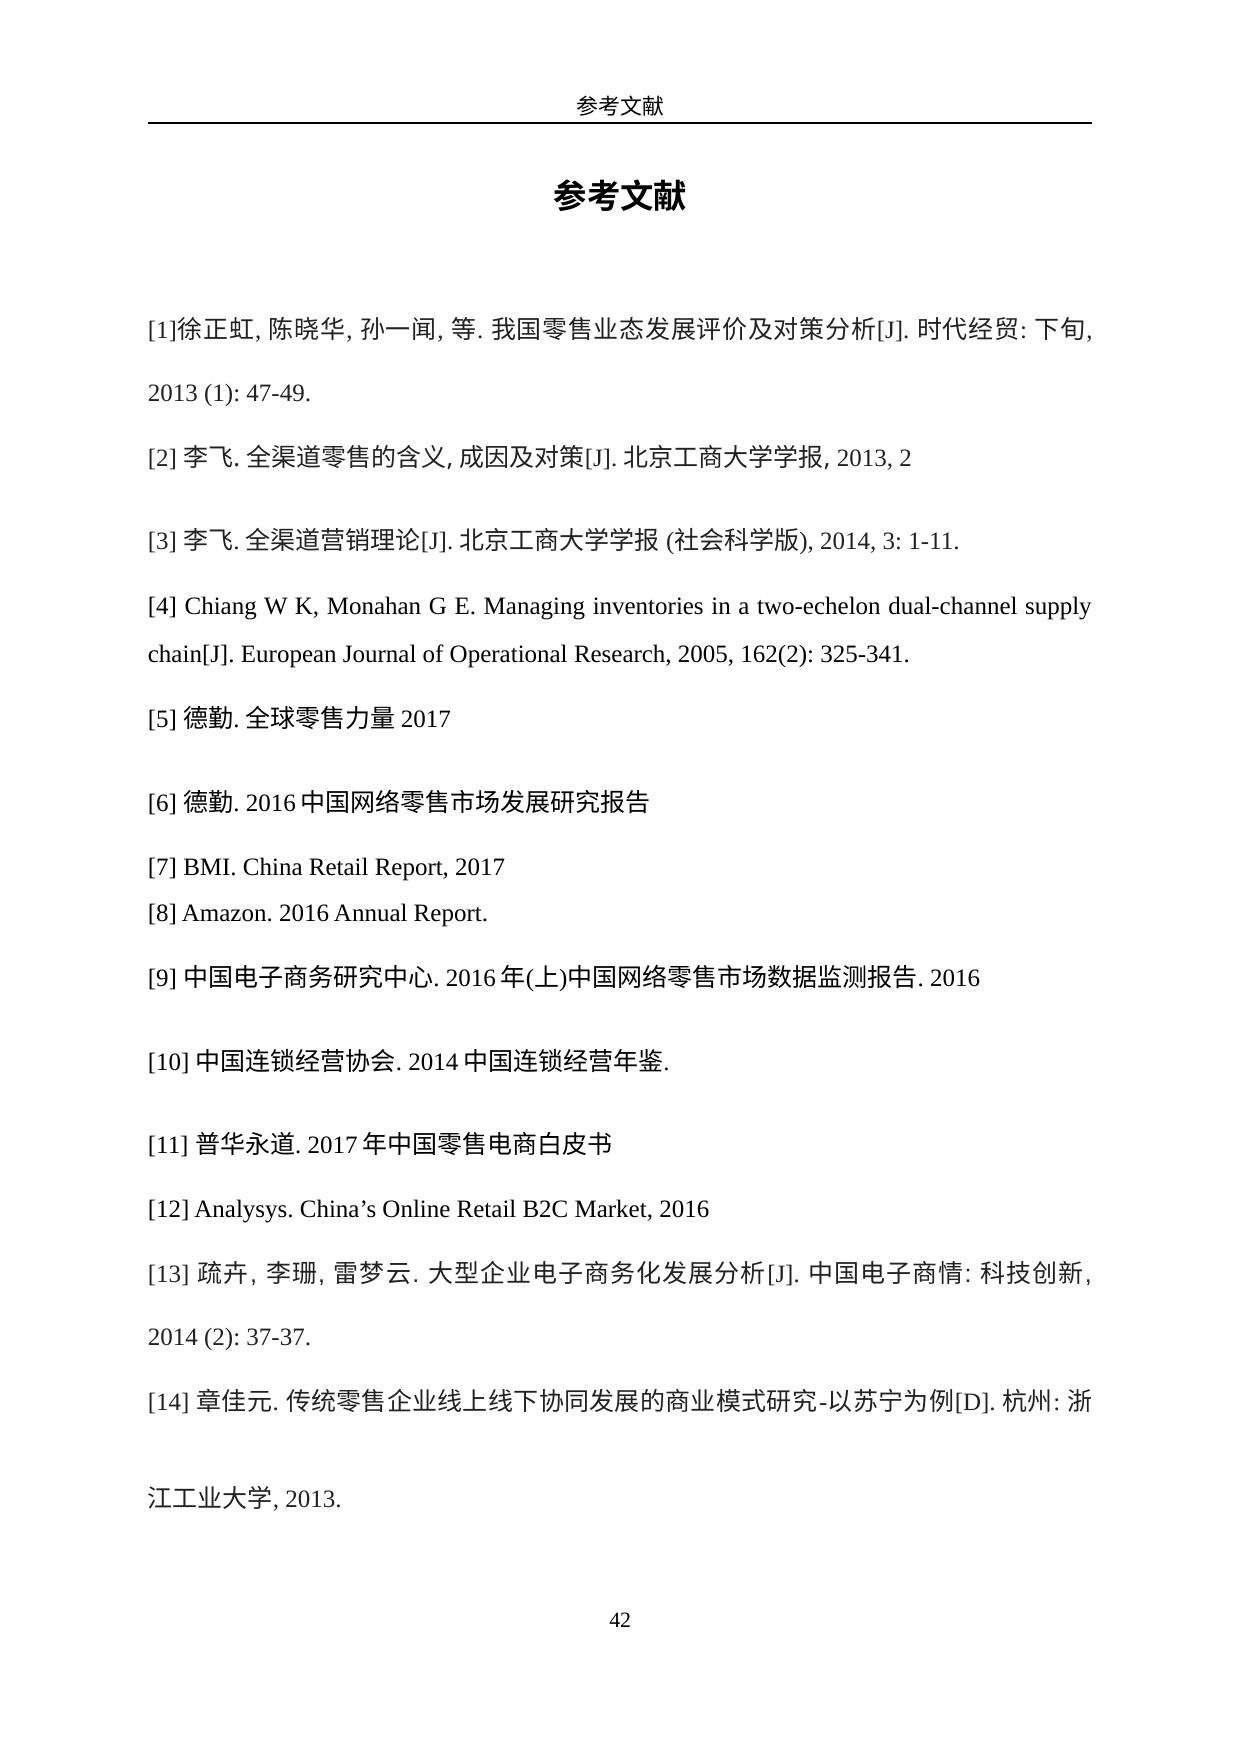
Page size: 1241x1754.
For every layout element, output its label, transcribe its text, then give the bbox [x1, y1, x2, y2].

text [8] Amazon. 2016 Annual Report. [148, 897, 1092, 930]
text [5] 德勤. 全球零售力量2017 [148, 684, 1092, 749]
text [6] 德勤. 2016中国网络零售市场发展研究报告 [148, 768, 1092, 833]
subtitle 参考文献 [148, 162, 1092, 227]
text [7] BMI. China Retail Report, 2017 [148, 851, 1092, 883]
text [9] 中国电子商务研究中心. 2016年(上)中国网络零售市场数据监测报告. 2016 [148, 943, 1092, 1008]
text [1]徐正虹, 陈晓华, 孙一闻, 等. 我国零售业态发展评价及对策分析[J]. 时代经贸: 下旬, 2013 (1): 47-49. [148, 296, 1092, 409]
text [11] 普华永道. 2017年中国零售电商白皮书 [148, 1110, 1092, 1175]
text [10] 中国连锁经营协会. 2014中国连锁经营年鉴. [148, 1027, 1092, 1092]
text [3] 李飞. 全渠道营销理论[J]. 北京工商大学学报 (社会科学版), 2014, 3: 1-11. [148, 506, 1092, 571]
text [2] 李飞. 全渠道零售的含义, 成因及对策[J]. 北京工商大学学报, 2013, 2 [148, 423, 1092, 488]
text [4] Chiang W K, Monahan G E. Managing inventories in a two-echelon dual-channel supply chain[J]. European Journal of Operational Research, 2005, 162(2): 325-341. [148, 589, 1092, 671]
text [14] 章佳元. 传统零售企业线上线下协同发展的商业模式研究-以苏宁为例[D]. 杭州: 浙江工业大学, 2013. [148, 1367, 1092, 1529]
text [13] 疏卉, 李珊, 雷梦云. 大型企业电子商务化发展分析[J]. 中国电子商情: 科技创新, 2014 (2): 37-37. [148, 1239, 1092, 1353]
text [12] Analysys. China’s Online Retail B2C Market, 2016 [148, 1193, 1092, 1225]
